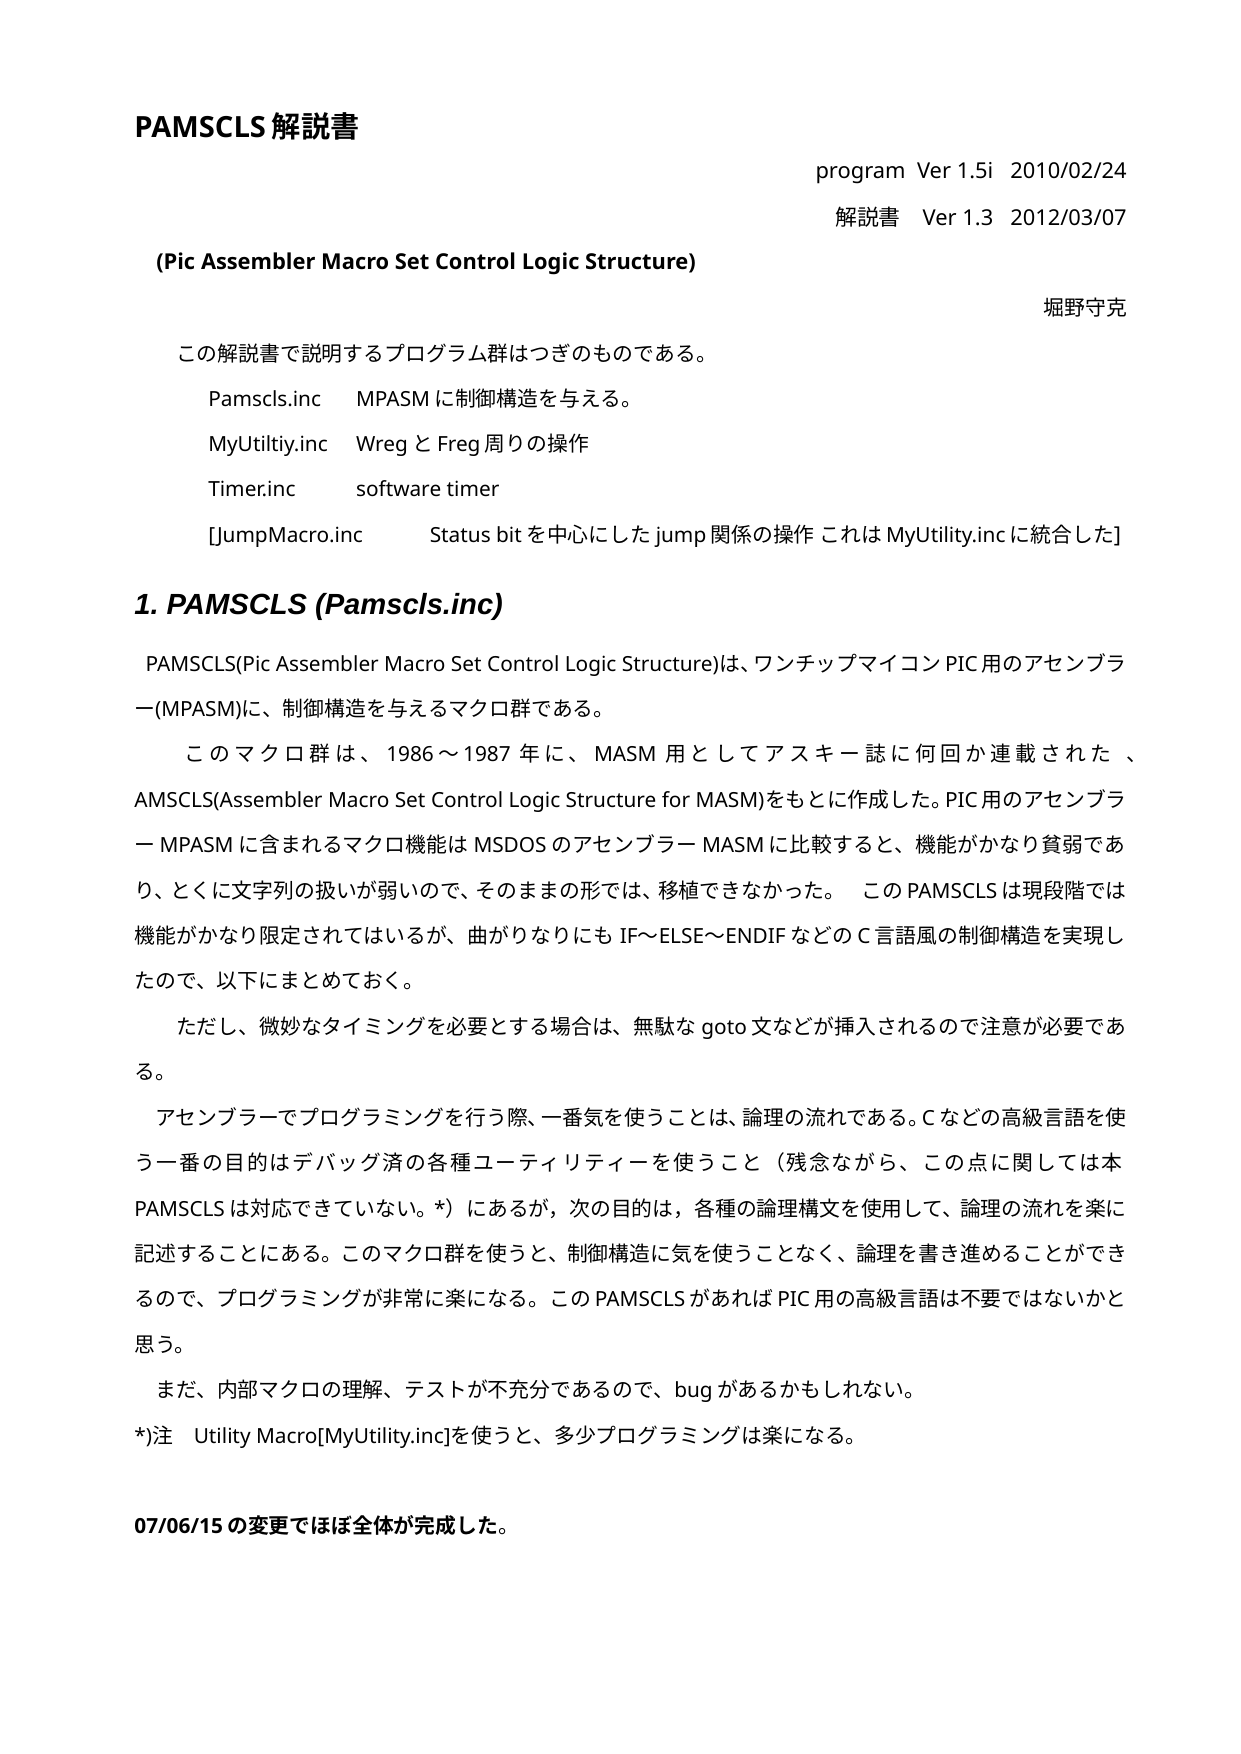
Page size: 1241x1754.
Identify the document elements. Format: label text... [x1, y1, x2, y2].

text ただし、微妙なタイミングを必要とする場合は、無駄なgoto文などが挿入されるので注意が必要である。 [134, 1002, 1126, 1092]
text (Pic Assembler Macro Set Control Logic Structure) [134, 237, 1126, 283]
text この解説書で説明するプログラム群はつぎのものである。 [134, 328, 1126, 374]
text MyUtiltiy.inc WregとFreg周りの操作 [134, 419, 1126, 464]
subtitle 1. PAMSCLS (Pamscls.inc) [134, 580, 1126, 626]
text PAMSCLS解説書 [134, 101, 1126, 147]
text 07/06/15の変更でほぼ全体が完成した。 [134, 1501, 1126, 1547]
text 解説書 Ver 1.3 2012/03/07 [134, 192, 1126, 237]
text 堀野守克 [134, 283, 1126, 328]
text program Ver 1.5i 2010/02/24 [134, 147, 1126, 192]
text まだ、内部マクロの理解、テストが不充分であるので、bugがあるかもしれない。 [134, 1365, 1126, 1410]
text [JumpMacro.inc Status bitを中心にした jump関係の操作 これはMyUtility.incに統合した] [134, 510, 1126, 555]
text *)注 Utility Macro[MyUtility.inc]を使うと、多少プログラミングは楽になる。 [134, 1410, 1126, 1456]
text PAMSCLS(Pic Assembler Macro Set Control Logic Structure)は、ワンチップマイコンPIC用のアセンブラー(MPASM)に、制御構造を与えるマクロ群である。 [134, 638, 1126, 729]
text Timer.inc software timer [134, 464, 1126, 510]
text このマクロ群は、1986～1987年に、MASM用としてアスキー誌に何回か連載された、AMSCLS(Assembler Macro Set Control Logic Structure for MASM)をもとに作成した。PIC用のアセンブラーMPASMに含まれるマクロ機能はMSDOSのアセンブラーMASMに比較すると、機能がかなり貧弱であり、とくに文字列の扱いが弱いので、そのままの形では、移植できなかった。 このPAMSCLSは現段階では機能がかなり限定されてはいるが、曲がりなりにもIF～ELSE～ENDIFなどのC言語風の制御構造を実現したので、以下にまとめておく。 [134, 729, 1126, 1002]
text アセンブラーでプログラミングを行う際、一番気を使うことは、論理の流れである。Cなどの高級言語を使う一番の目的はデバッグ済の各種ユーティリティーを使うこと（残念ながら、この点に関しては本PAMSCLSは対応できていない。*）にあるが，次の目的は，各種の論理構文を使用して、論理の流れを楽に記述することにある。このマクロ群を使うと、制御構造に気を使うことなく、論理を書き進めることができるので、プログラミングが非常に楽になる。このPAMSCLSがあればPIC用の高級言語は不要ではないかと思う。 [134, 1092, 1126, 1365]
text Pamscls.inc MPASMに制御構造を与える。 [134, 374, 1126, 419]
